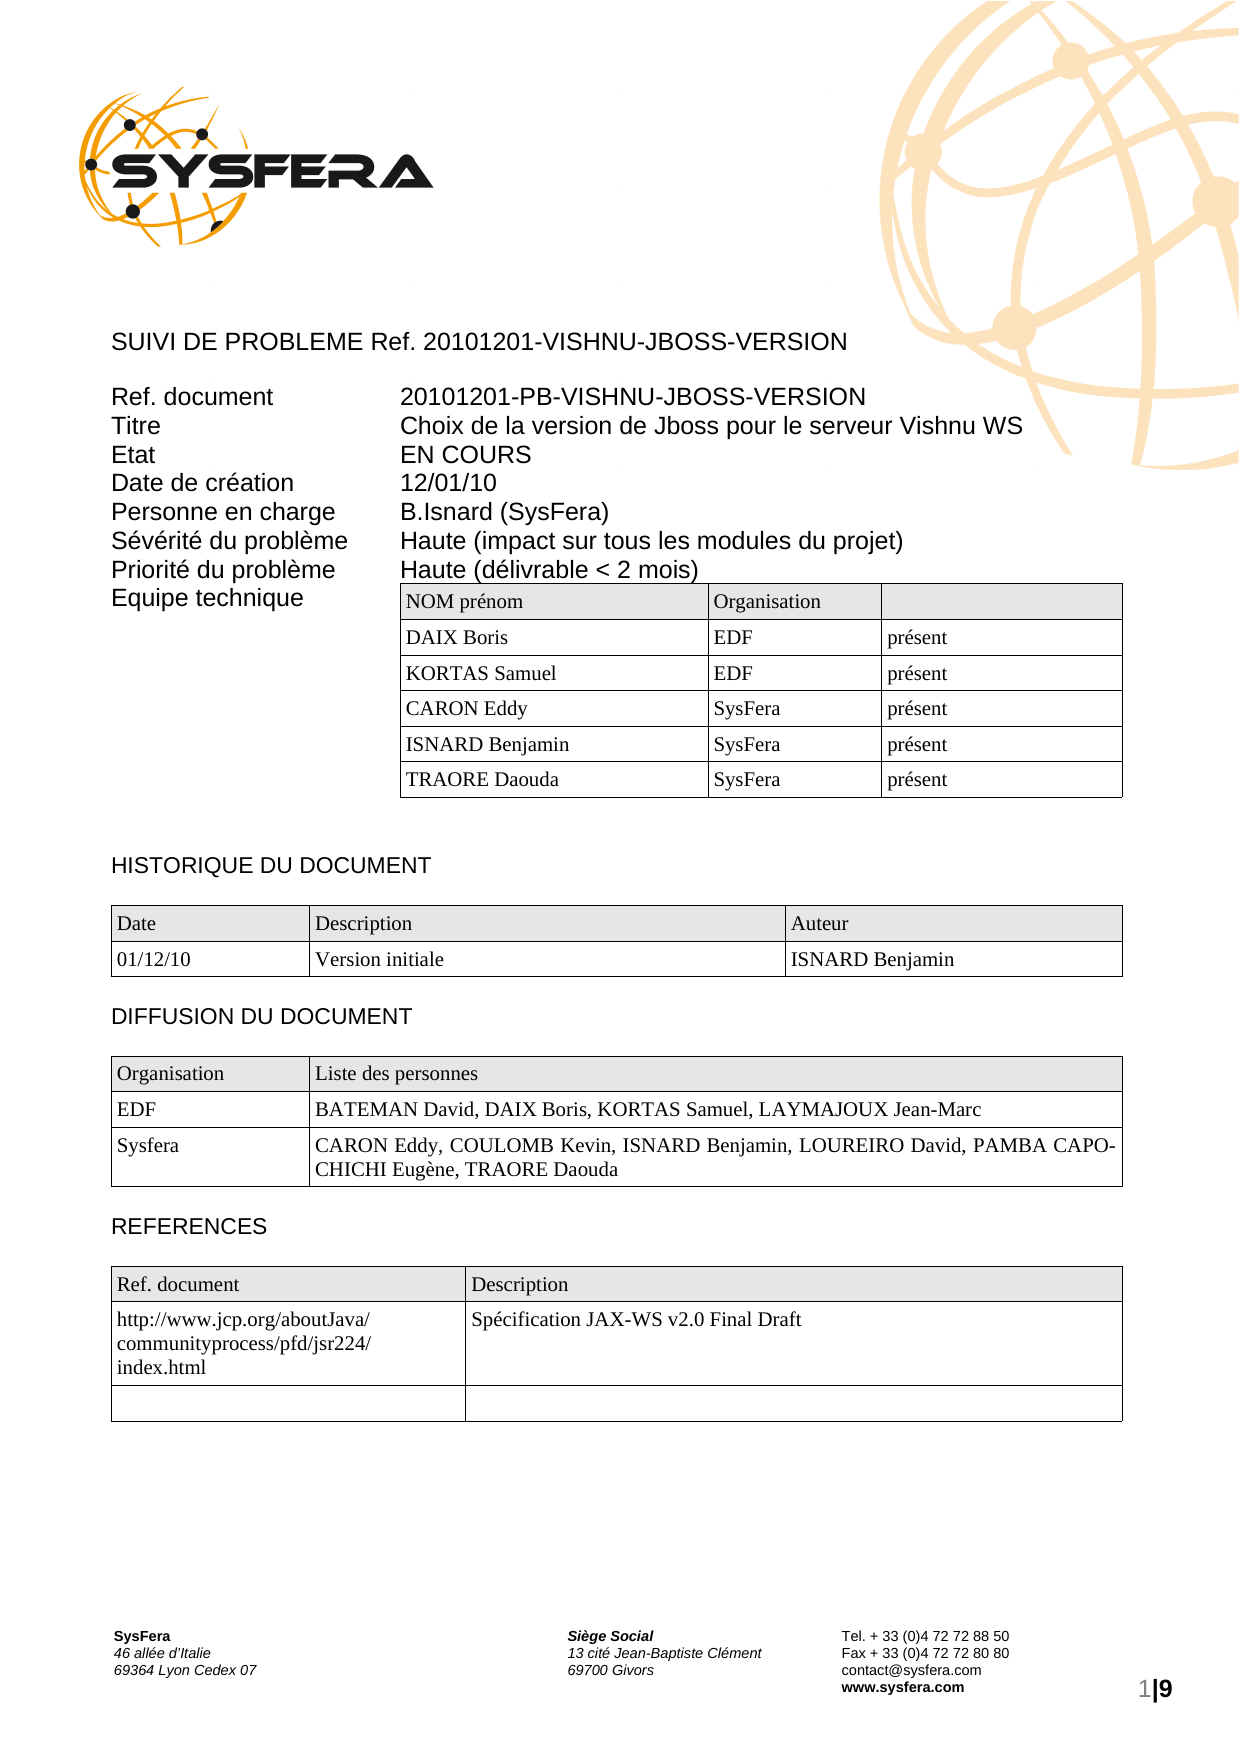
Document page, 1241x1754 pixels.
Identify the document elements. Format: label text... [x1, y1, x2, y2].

table_header NOM prénom [401, 584, 708, 619]
table_cell ISNARD Benjamin [401, 727, 708, 761]
table_header Description [466, 1267, 1122, 1301]
table_cell 01/12/10 [400, 472, 1122, 497]
text DIFFUSION DU DOCUMENT [111, 1003, 1122, 1029]
table_cell CARON Eddy [401, 691, 708, 726]
table_cell CARON Eddy, COULOMB Kevin, ISNARD Benjamin, LOUREIRO David, PAMBA CAPO-CHICHI Eugène, TRAORE Daouda [310, 1128, 1122, 1186]
table_cell EDF [709, 620, 881, 654]
table_cell TRAORE Daouda [401, 762, 708, 797]
table_cell 01/12/10 [112, 942, 309, 976]
table_cell Haute (délivrable < 2 mois) [400, 555, 1122, 583]
table_cell SysFera [709, 691, 881, 726]
table_cell Equipe technique [111, 583, 400, 797]
table_cell [400, 798, 1122, 826]
table_cell ISNARD Benjamin [786, 942, 1122, 976]
table_header Organisation [709, 584, 881, 619]
table_cell BATEMAN David, DAIX Boris, KORTAS Samuel, LAYMAJOUX Jean-Marc [310, 1092, 1122, 1127]
table_header Ref. document [112, 1267, 465, 1301]
table_cell Version initiale [310, 942, 785, 976]
table_cell Date de création [111, 472, 400, 497]
table_cell SysFera [709, 727, 881, 761]
table_cell B.Isnard (SysFera) [400, 497, 1122, 526]
table_cell EDF [709, 656, 881, 690]
table_cell Sysfera [112, 1128, 309, 1186]
text HISTORIQUE DU DOCUMENT [111, 852, 1122, 879]
table_cell EDF [112, 1092, 309, 1127]
table_header Organisation [112, 1057, 309, 1091]
table_cell [112, 1386, 465, 1421]
table_cell http://www.jcp.org/aboutJava/communityprocess/pfd/jsr224/index.html [112, 1302, 465, 1385]
text REFERENCES [111, 1213, 1122, 1239]
picture [2, 1, 1239, 470]
table_cell présent [882, 656, 1122, 690]
table_cell Spécification JAX-WS v2.0 Final Draft [466, 1302, 1122, 1385]
table_cell [466, 1386, 1122, 1421]
table_header Description [310, 906, 785, 941]
table_header Auteur [786, 906, 1122, 941]
table_cell DAIX Boris [401, 620, 708, 654]
table_cell Haute (impact sur tous les modules du projet) [400, 526, 1122, 554]
table_header Date [112, 906, 309, 941]
table_cell présent [882, 620, 1122, 654]
table_cell SysFera [709, 762, 881, 797]
table_cell [111, 797, 400, 826]
table_cell Priorité du problème [111, 555, 400, 583]
table_cell KORTAS Samuel [401, 656, 708, 690]
table_cell présent [882, 762, 1122, 797]
table_cell Sévérité du problème [111, 526, 400, 554]
table_cell présent [882, 691, 1122, 726]
table_header [882, 584, 1122, 619]
table_cell présent [882, 727, 1122, 761]
table_header Liste des personnes [310, 1057, 1122, 1091]
table_cell Personne en charge [111, 497, 400, 526]
